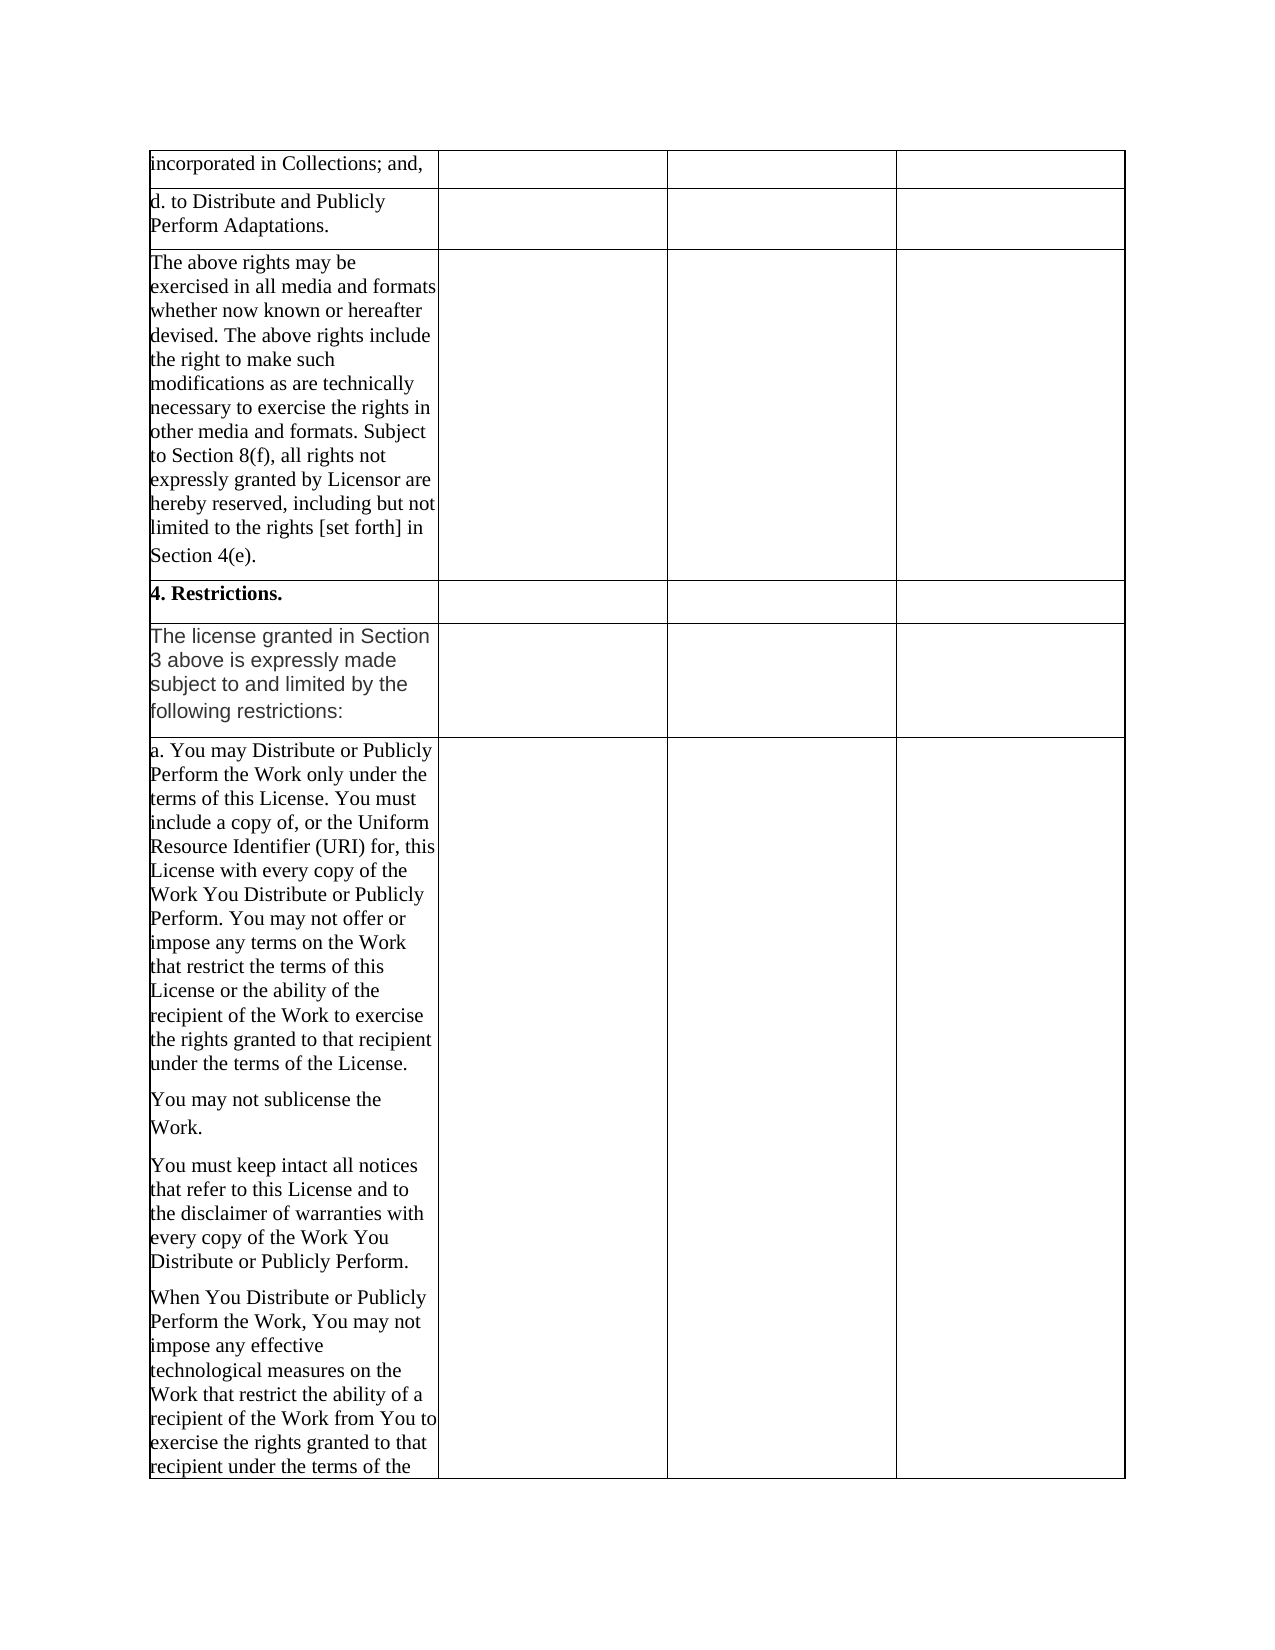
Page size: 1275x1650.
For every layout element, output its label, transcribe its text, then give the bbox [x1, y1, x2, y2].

table_cell [439, 581, 667, 623]
table_cell [439, 189, 667, 249]
table_cell [439, 151, 667, 188]
table_cell [897, 189, 1124, 249]
table_cell [439, 738, 667, 1478]
table_cell The license granted in Section 3 above is expressly made subject to and limited by the following restrictions: [151, 624, 438, 737]
table_cell a. You may Distribute or Publicly Perform the Work only under the terms of this License. You must include a copy of, or the Uniform Resource Identifier (URI) for, this License with every copy of the Work You Distribute or Publicly Perform. You may not offer or impose any terms on the Work that restrict the terms of this License or the ability of the recipient of the Work to exercise the rights granted to that recipient under the terms of the License. You may not sublicense the Work. You must keep intact all notices that refer to this License and to the disclaimer of warranties with every copy of the Work You Distribute or Publicly Perform. When You Distribute or Publicly Perform the Work, You may not impose any effective technological measures on the Work that restrict the ability of a recipient of the Work from You to exercise the rights granted to that recipient under the terms of the [151, 738, 438, 1478]
table_cell The above rights may be exercised in all media and formats whether now known or hereafter devised. The above rights include the right to make such modifications as are technically necessary to exercise the rights in other media and formats. Subject to Section 8(f), all rights not expressly granted by Licensor are hereby reserved, including but not limited to the rights [set forth] in Section 4(e). [151, 250, 438, 580]
table_cell d. to Distribute and Publicly Perform Adaptations. [151, 189, 438, 249]
table_cell [439, 250, 667, 580]
table_cell [668, 151, 896, 188]
table_cell [897, 624, 1124, 737]
table_cell [897, 250, 1124, 580]
table_cell incorporated in Collections; and, [151, 151, 438, 188]
table_cell [668, 189, 896, 249]
table_cell [439, 624, 667, 737]
table_cell 4. Restrictions. [151, 581, 438, 623]
table_cell [668, 581, 896, 623]
table_cell [897, 581, 1124, 623]
table_cell [668, 624, 896, 737]
table_cell [897, 151, 1124, 188]
table_cell [668, 738, 896, 1478]
table_cell [897, 738, 1124, 1478]
table_cell [668, 250, 896, 580]
